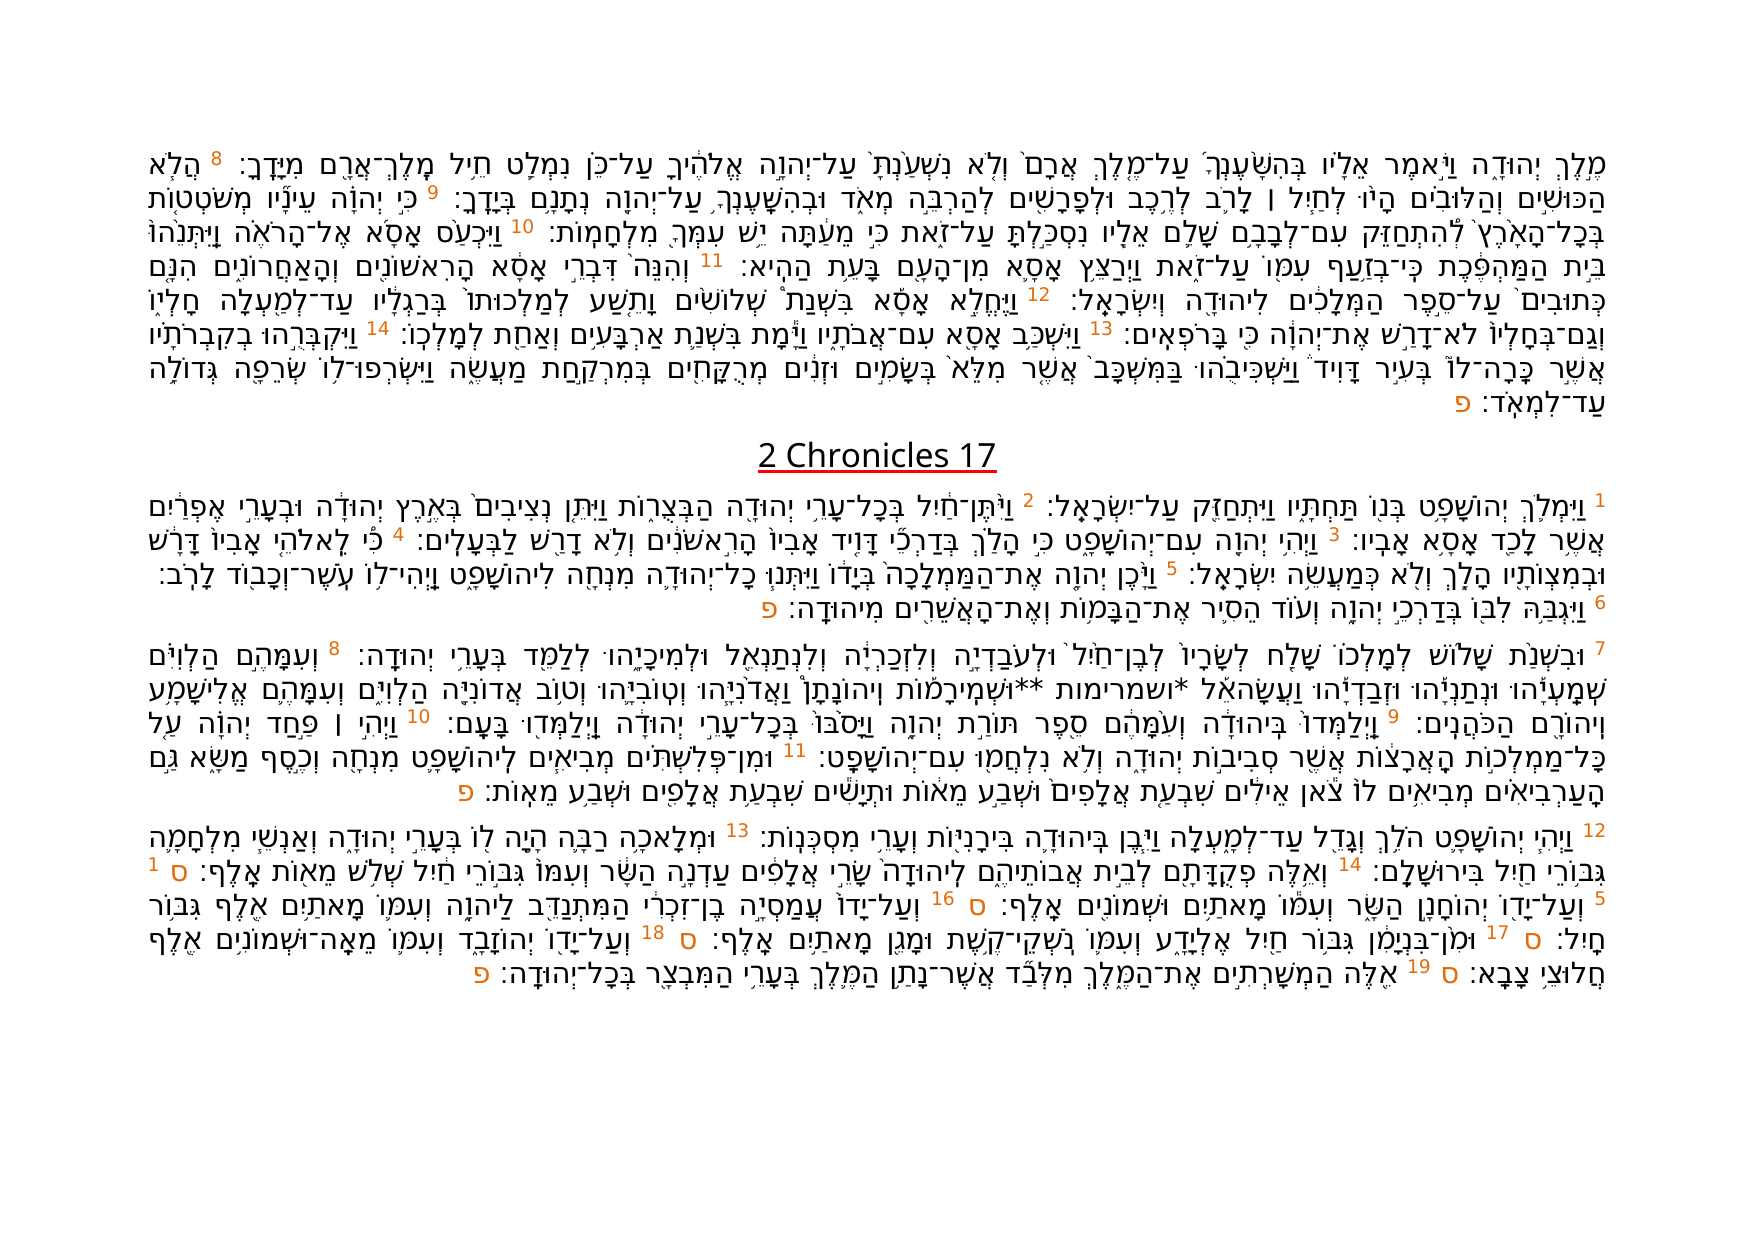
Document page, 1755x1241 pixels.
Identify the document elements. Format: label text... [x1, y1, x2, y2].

text 12 וַיְהִ֧י יְהוֹשָׁפָ֛ט הֹלֵ֥ךְ וְגָדֵ֖ל עַד־לְמָ֑עְלָה וַיִּ֧בֶן בִּֽיהוּדָ֛ה בִּירָנִיּ֖וֹת וְעָרֵ֥י מִסְכְּנֽוֹת׃ ‬‬13 וּמְלָאכָ֥ה רַבָּ֛ה הָ֥יָה ל֖וֹ בְּעָרֵ֣י יְהוּדָ֑ה וְאַנְשֵׁ֧י מִלְחָמָ֛ה גִּבּ֥וֹרֵי חַ֖יִל בִּירוּשָׁלָֽ͏ִם׃ ‬‬14 וְאֵ֥לֶּה פְקֻדָּתָ֖ם לְבֵ֣ית אֲבוֹתֵיהֶ֑ם לִֽיהוּדָה֙ שָׂרֵ֣י אֲלָפִ֔ים עַדְנָ֣ה הַשָּׂ֔ר וְעִמּוֹ֙ גִּבּ֣וֹרֵי חַ֔יִל שְׁלֹ֥שׁ מֵא֖וֹת אָֽלֶף׃ ס ‬‬15 וְעַל־יָד֖וֹ יְהוֹחָנָ֣ן הַשָּׂ֑ר וְעִמּ֕וֹ מָאתַ֥יִם וּשְׁמוֹנִ֖ים אָֽלֶף׃ ס ‬‬16 וְעַל־יָדוֹ֙ עֲמַסְיָ֣ה בֶן־זִכְרִ֔י הַמִּתְנַדֵּ֖ב לַיהוָ֑ה וְעִמּ֛וֹ מָאתַ֥יִם אֶ֖לֶף גִּבּ֥וֹר חָֽיִל׃ ס ‬‬17 וּמִ֨ן־בִּנְיָמִ֔ן גִּבּ֥וֹר חַ֖יִל אֶלְיָדָ֑ע וְעִמּ֛וֹ נֹֽשְׁקֵי־קֶ֥שֶׁת וּמָגֵ֖ן מָאתַ֥יִם אָֽלֶף׃ ס ‬‬18 וְעַל־יָד֖וֹ יְהוֹזָבָ֑ד וְעִמּ֛וֹ מֵאָֽה־וּשְׁמוֹנִ֥ים אֶ֖לֶף חֲלוּצֵ֥י צָבָֽא׃ ס ‬‬19 אֵ֖לֶּה הַמְשָׁרְתִ֣ים אֶת־הַמֶּ֑לֶךְ מִלְּבַ֞ד אֲשֶׁר־נָתַ֥ן הַמֶּ֛לֶךְ בְּעָרֵ֥י הַמִּבְצָ֖ר בְּכָל־יְהוּדָֽה׃ פ ‬‬‬‬‬‬‬‬‬‬ [148, 820, 1606, 990]
text 2 Chronicles 17 [148, 432, 1606, 477]
text 7 וּבִשְׁנַ֨ת שָׁל֜וֹשׁ לְמָלְכ֗וֹ שָׁלַ֤ח לְשָׂרָיו֙ לְבֶן־חַ֙יִל֙ וּלְעֹבַדְיָ֣ה וְלִזְכַרְיָ֔ה וְלִנְתַנְאֵ֖ל וּלְמִיכָיָ֑הוּ לְלַמֵּ֖ד בְּעָרֵ֥י יְהוּדָֽה׃ ‬‬8 וְעִמָּהֶ֣ם הַלְוִיִּ֗ם שְֽׁמַֽעְיָ֡הוּ וּנְתַנְיָ֡הוּ וּזְבַדְיָ֡הוּ וַעֲשָׂהאֵ֡ל *ושמרימות **וּשְׁמִֽירָמ֡וֹת וִֽיהוֹנָתָן֩ וַאֲדֹ֨נִיָּ֧הוּ וְטֽוֹבִיָּ֛הוּ וְט֥וֹב אֲדוֹנִיָּ֖ה הַלְוִיִּ֑ם וְעִמָּהֶ֛ם אֱלִישָׁמָ֥ע וִֽיהוֹרָ֖ם הַכֹּהֲנִֽים׃ ‬‬9 וַֽיְלַמְּדוּ֙ בִּֽיהוּדָ֔ה וְעִ֨מָּהֶ֔ם סֵ֖פֶר תּוֹרַ֣ת יְהוָ֑ה וַיָּסֹ֙בּוּ֙ בְּכָל־עָרֵ֣י יְהוּדָ֔ה וַֽיְלַמְּד֖וּ בָּעָֽם׃ ‬‬10 וַיְהִ֣י ׀ פַּ֣חַד יְהוָ֗ה עַ֚ל כָּל־מַמְלְכ֣וֹת הֽ͏ָאֲרָצ֔וֹת אֲשֶׁ֖ר סְבִיב֣וֹת יְהוּדָ֑ה וְלֹ֥א נִלְחֲמ֖וּ עִם־יְהוֹשָׁפָֽט׃ ‬‬11 וּמִן־פְּלִשְׁתִּ֗ים מְבִיאִ֧ים לִֽיהוֹשָׁפָ֛ט מִנְחָ֖ה וְכֶ֣סֶף מַשָּׂ֑א גַּ֣ם הָֽעַרְבִיאִ֗ים מְבִיאִ֥ים לוֹ֙ צֹ֕אן אֵילִ֔ים שִׁבְעַ֤ת אֲלָפִים֙ וּשְׁבַ֣ע מֵא֔וֹת וּתְיָשִׁ֕ים שִׁבְעַ֥ת אֲלָפִ֖ים וּשְׁבַ֥ע מֵאֽוֹת׃ פ ‬‬‬‬‬‬‬ [148, 638, 1606, 808]
text 1 וַיִּמְלֹ֛ךְ יְהוֹשָׁפָ֥ט בְּנ֖וֹ תַּחְתָּ֑יו וַיִּתְחַזֵּ֖ק עַל־יִשְׂרָאֵֽל׃ ‬‬‬2 וַיִּ֨תֶּן־חַ֔יִל בְּכָל־עָרֵ֥י יְהוּדָ֖ה הַבְּצֻר֑וֹת וַיִּתֵּ֤ן נְצִיבִים֙ בְּאֶ֣רֶץ יְהוּדָ֔ה וּבְעָרֵ֣י אֶפְרַ֔יִם אֲשֶׁ֥ר לָכַ֖ד אָסָ֥א אָבִֽיו׃ ‬‬3 וַיְהִ֥י יְהוָ֖ה עִם־יְהוֹשָׁפָ֑ט כִּ֣י הָלַ֗ךְ בְּדַרְכֵ֞י דָּוִ֤יד אָבִיו֙ הָרִ֣אשֹׁנִ֔ים וְלֹ֥א דָרַ֖שׁ לַבְּעָלִֽים׃ ‬‬4 כִּ֠י לֽ͏ֵאלֹהֵ֤י אָבִיו֙ דָּרָ֔שׁ וּבְמִצְוֺתָ֖יו הָלָ֑ךְ וְלֹ֖א כְּמַעֲשֵׂ֥ה יִשְׂרָאֵֽל׃ ‬‬5 וַיָּ֨כֶן יְהוָ֤ה אֶת־הַמַּמְלָכָה֙ בְּיָד֔וֹ וַיִּתְּנ֧וּ כָל־יְהוּדָ֛ה מִנְחָ֖ה לִיהוֹשָׁפָ֑ט וַֽיְהִי־ל֥וֹ עֹֽשֶׁר־וְכָב֖וֹד לָרֹֽב׃ ‬‬6 וַיִּגְבַּ֥הּ לִבּ֖וֹ בְּדַרְכֵ֣י יְהוָ֑ה וְע֗וֹד הֵסִ֛יר אֶת־הַבָּמ֥וֹת וְאֶת־הָאֲשֵׁרִ֖ים מִיהוּדָֽה׃ פ ‬‬‬‬‬‬‬ [148, 490, 1606, 626]
text 1 בִּשְׁנַ֨ת שְׁלֹשִׁ֤ים וָשֵׁשׁ֙ לְמַלְכ֣וּת אָסָ֔א עָלָ֞ה בַּעְשָׁ֤א מֶֽלֶךְ־יִשְׂרָאֵל֙ עַל־יְהוּדָ֔ה וַיִּ֖בֶן אֶת־הָרָמָ֑ה לְבִלְתִּ֗י תֵּ֚ת יוֹצֵ֣א וָבָ֔א לְאָסָ֖א מֶ֥לֶךְ יְהוּדָֽה׃ 2 וַיֹּצֵ֨א אָסָ֜א כֶּ֣סֶף וְזָהָ֗ב מֵאֹֽצְר֛וֹת בֵּ֥ית יְהוָ֖ה וּבֵ֣ית הַמֶּ֑לֶךְ וַיִּשְׁלַ֗ח אֶל־בֶּן־הֲדַד֙ מֶ֣לֶךְ אֲרָ֔ם הַיּוֹשֵׁ֥ב בְּדַרְמֶ֖שֶׂק לֵאמֹֽר׃ ‬‬3 בְּרִית֙ בֵּינִ֣י וּבֵינֶ֔ךָ וּבֵ֥ין אָבִ֖י וּבֵ֣ין אָבִ֑יךָ הִנֵּ֨ה שָׁלַ֤חְתִּֽי לְךָ֙ כֶּ֣סֶף וְזָהָ֔ב לֵ֞ךְ הָפֵ֣ר בְּרִֽיתְךָ֗ אֶת־בַּעְשָׁא֙ מֶ֣לֶךְ יִשְׂרָאֵ֔ל וְיַעֲלֶ֖ה מֵעָלָֽי׃ ‬‬4 וַיִּשְׁמַ֨ע בֶּן הֲדַ֜ד אֶל־הַמֶּ֣לֶךְ אָסָ֗א וַ֠יִּשְׁלַח אֶת־שָׂרֵ֨י הַחֲיָלִ֤ים אֲשֶׁר־לוֹ֙ אֶל־עָרֵ֣י יִשְׂרָאֵ֔ל וַיַּכּוּ֙ אֶת־עִיּ֣וֹן וְאֶת־דָּ֔ן וְאֵ֖ת אָבֵ֣ל מָ֑יִם וְאֵ֥ת כָּֽל־מִסְכְּנ֖וֹת עָרֵ֥י נַפְתָּלִֽי׃ ‬‬5 וַיְהִי֙ כִּשְׁמֹ֣עַ בַּעְשָׁ֔א וַיֶּחְדַּ֕ל מִבְּנ֖וֹת אֶת־הָרָמָ֑ה וַיַּשְׁבֵּ֖ת אֶת־מְלַאכְתּֽוֹ׃ ס ‬‬6 וְאָסָ֣א הַמֶּ֗לֶךְ לָקַח֙ אֶת־כָּל־יְהוּדָ֔ה וַיִּשְׂא֞וּ אֶת־אַבְנֵ֤י הָֽרָמָה֙ וְאֶת־עֵצֶ֔יהָ אֲשֶׁ֥ר בָּנָ֖ה בַּעְשָׁ֑א וַיִּ֣בֶן בָּהֶ֔ם אֶת־גֶּ֖בַע וְאֶת־הַמִּצְפָּֽה׃ ס ‬‬7 וּבָעֵ֣ת הַהִ֗יא בָּ֚א חֲנָ֣נִי הָרֹאֶ֔ה אֶל־אָסָ֖א מֶ֣לֶךְ יְהוּדָ֑ה וַיֹּ֣אמֶר אֵלָ֗יו בְּהִשָּׁ֨עֶנְךָ֜ עַל־מֶ֤לֶךְ אֲרָם֙ וְלֹ֤א נִשְׁעַ֙נְתָּ֙ עַל־יְהוָ֣ה אֱלֹהֶ֔יךָ עַל־כֵּ֗ן נִמְלַ֛ט חֵ֥יל מֶֽלֶךְ־אֲרָ֖ם מִיָּדֶֽךָ׃ ‬‬8 הֲלֹ֧א הַכּוּשִׁ֣ים וְהַלּוּבִ֗ים הָי֨וּ לְחַ֧יִל ׀ לָרֹ֛ב לְרֶ֥כֶב וּלְפָרָשִׁ֖ים לְהַרְבֵּ֣ה מְאֹ֑ד וּבְהִשָּֽׁעֶנְךָ֥ עַל־יְהוָ֖ה נְתָנָ֥ם בְּיָדֶֽךָ׃ ‬‬9 כִּ֣י יְהוָ֗ה עֵינָ֞יו מְשֹׁטְט֤וֹת בְּכָל־הָאָ֙רֶץ֙ לְ֠הִתְחַזֵּק עִם־לְבָבָ֥ם שָׁלֵ֛ם אֵלָ֖יו נִסְכַּ֣לְתָּ עַל־זֹ֑את כִּ֣י מֵעַ֔תָּה יֵ֥שׁ עִמְּךָ֖ מִלְחָמֽוֹת׃ ‬‬10 וַיִּכְעַ֨ס אָסָ֜א אֶל־הָרֹאֶ֗ה וַֽיִּתְּנֵ֙הוּ֙ בֵּ֣ית הַמַּהְפֶּ֔כֶת כִּֽי־בְזַ֥עַף עִמּ֖וֹ עַל־זֹ֑את וַיְרַצֵּ֥ץ אָסָ֛א מִן־הָעָ֖ם בָּעֵ֥ת הַהִֽיא׃ ‬‬11 וְהִנֵּה֙ דִּבְרֵ֣י אָסָ֔א הָרִאשׁוֹנִ֖ים וְהָאַחֲרוֹנִ֑ים הִנָּ֤ם כְּתוּבִים֙ עַל־סֵ֣פֶר הַמְּלָכִ֔ים לִיהוּדָ֖ה וְיִשְׂרָאֵֽל׃ ‬‬12 וַיֶּחֱלֶ֣א אָסָ֡א בִּשְׁנַת֩ שְׁלוֹשִׁ֨ים וָתֵ֤שַׁע לְמַלְכוּתוֹ֙ בְּרַגְלָ֔יו עַד־לְמַ֖עְלָה חָלְי֑וֹ וְגַם־בְּחָלְיוֹ֙ לֹא־דָרַ֣שׁ אֶת־יְהוָ֔ה כִּ֖י בָּרֹפְאִֽים׃ ‬‬13 וַיִּשְׁכַּ֥ב אָסָ֖א עִם־אֲבֹתָ֑יו וַיָּ֕מָת בִּשְׁנַ֛ת אַרְבָּעִ֥ים וְאַחַ֖ת לְמָלְכֽוֹ׃ ‬‬14 וַיִּקְבְּרֻ֣הוּ בְקִבְרֹתָ֗יו אֲשֶׁ֣ר כָּֽרָה־לוֹ֮ בְּעִ֣יר דָּוִיד֒ וַיַּשְׁכִּיבֻ֗הוּ בַּמִּשְׁכָּב֙ אֲשֶׁ֤ר מִלֵּא֙ בְּשָׂמִ֣ים וּזְנִ֔ים מְרֻקָּחִ֖ים בְּמִרְקַ֣חַת מַעֲשֶׂ֑ה וַיִּשְׂרְפוּ־ל֥וֹ שְׂרֵפָ֖ה גְּדוֹלָ֥ה עַד־לִמְאֹֽד׃ פ ‬‬‬‬‬‬‬‬‬‬‬‬‬‬‬ [148, 148, 1606, 419]
